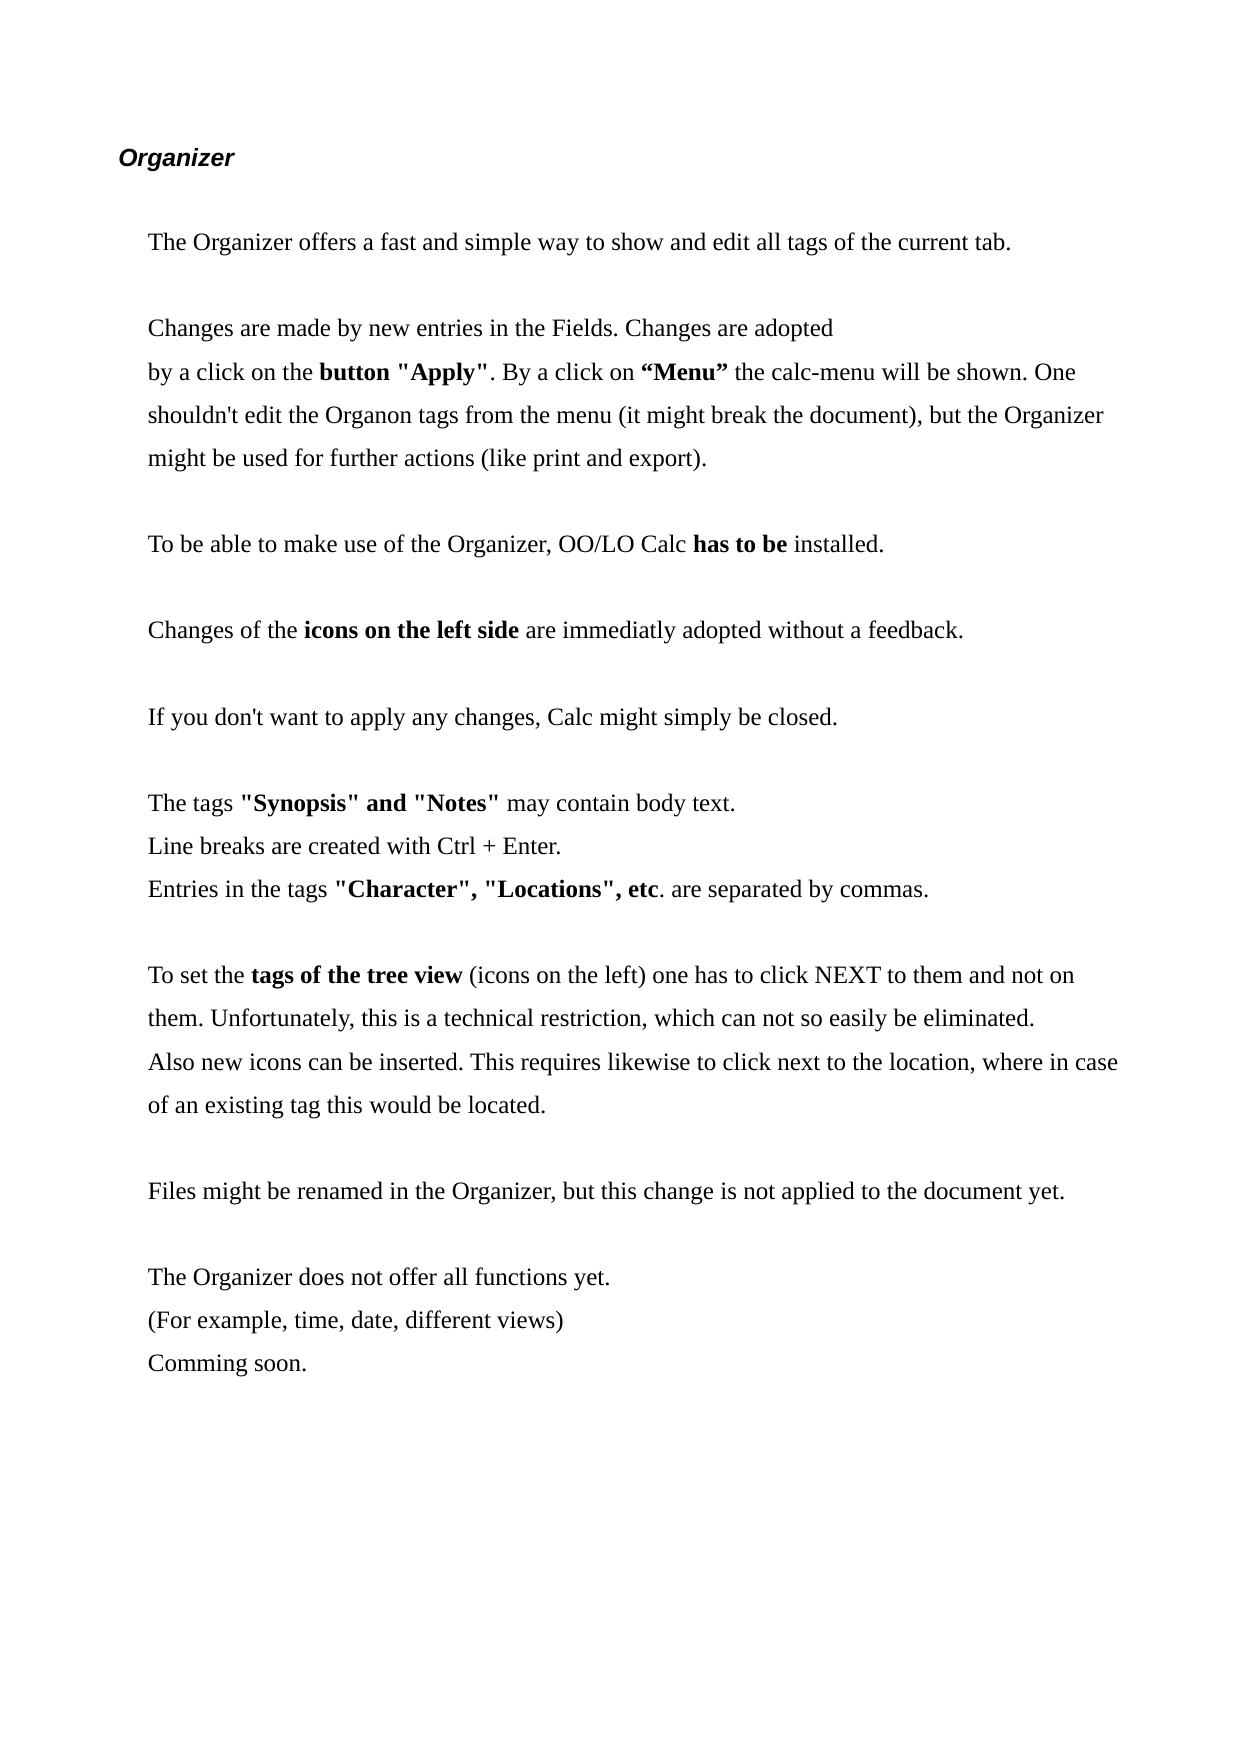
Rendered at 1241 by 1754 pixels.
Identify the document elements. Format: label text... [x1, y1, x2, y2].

text Files might be renamed in the Organizer, but this change is not applied to the document yet. [148, 1176, 1122, 1205]
text The tags "Synopsis" and "Notes" may contain body text. [148, 788, 1122, 817]
text Entries in the tags "Character", "Locations", etc. are separated by commas. [148, 874, 1122, 903]
text To set the tags of the tree view (icons on the left) one has to click NEXT to them and not on them. Unfortunately, this is a technical restriction, which can not so easily be eliminated. [148, 960, 1122, 1032]
text Changes of the icons on the left side are immediatly adopted without a feedback. [148, 615, 1122, 644]
subtitle Organizer [118, 143, 1122, 172]
text The Organizer does not offer all functions yet. [148, 1262, 1122, 1291]
text by a click on the button "Apply". By a click on “Menu” the calc-menu will be shown. One shouldn't edit the Organon tags from the menu (it might break the document), but the Organizer might be used for further actions (like print and export). [148, 357, 1122, 472]
text The Organizer offers a fast and simple way to show and edit all tags of the current tab. [148, 227, 1122, 256]
text To be able to make use of the Organizer, OO/LO Calc has to be installed. [148, 529, 1122, 558]
text Comming soon. [148, 1348, 1122, 1377]
text Line breaks are created with Ctrl + Enter. [148, 831, 1122, 860]
text Also new icons can be inserted. This requires likewise to click next to the location, where in case of an existing tag this would be located. [148, 1047, 1122, 1118]
text Changes are made by new entries in the Fields. Changes are adopted [148, 313, 1122, 342]
text If you don't want to apply any changes, Calc might simply be closed. [148, 702, 1122, 730]
text (For example, time, date, different views) [148, 1305, 1122, 1334]
